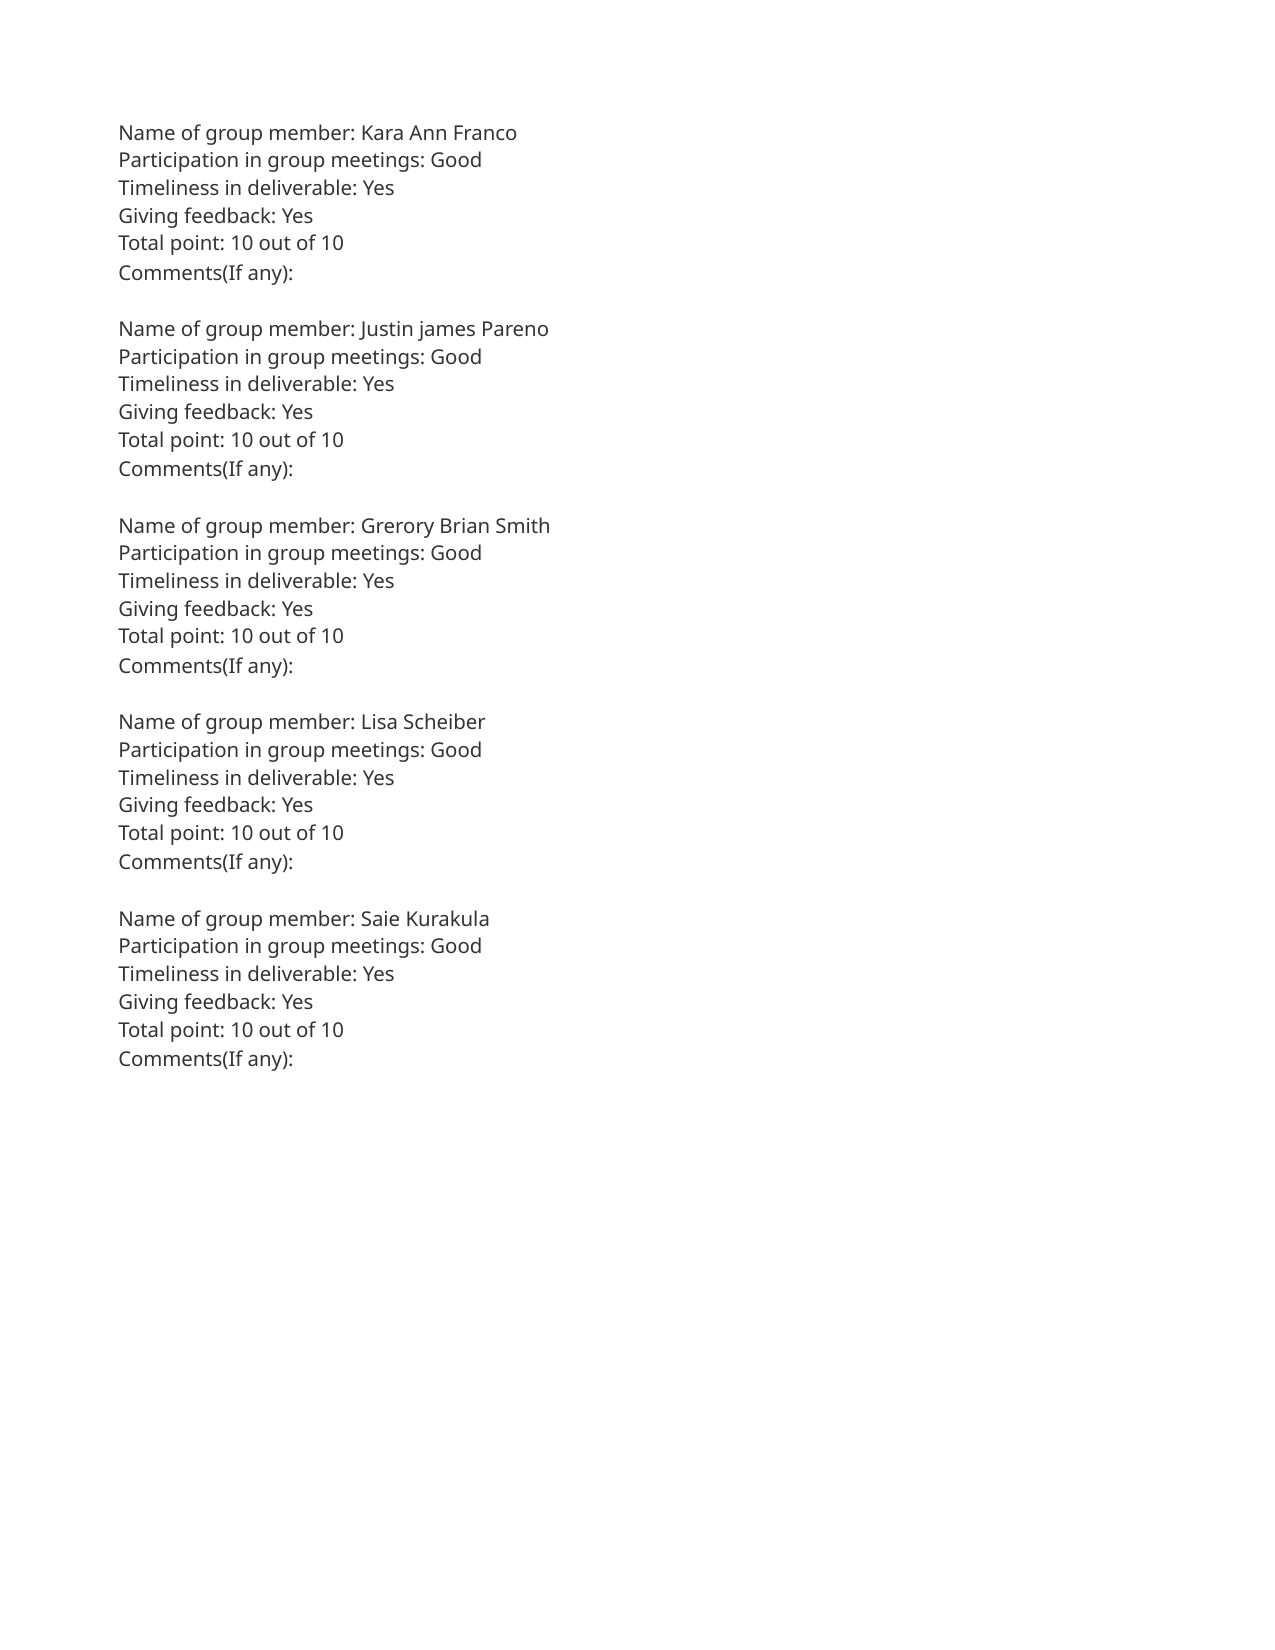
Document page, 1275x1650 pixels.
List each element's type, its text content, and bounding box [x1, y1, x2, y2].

text Name of group member: Lisa Scheiber Participation in group meetings: Good Timeliness in deliverable: Yes Giving feedback: Yes Total point: 10 out of 10 Comments(If any): [118, 679, 1157, 876]
text Name of group member: Grerory Brian Smith Participation in group meetings: Good Timeliness in deliverable: Yes Giving feedback: Yes Total point: 10 out of 10 Comments(If any): [118, 482, 1157, 679]
text Name of group member: Kara Ann Franco Participation in group meetings: Good Timeliness in deliverable: Yes Giving feedback: Yes Total point: 10 out of 10 Comments(If any): [118, 118, 1157, 286]
text Name of group member: Saie Kurakula Participation in group meetings: Good Timeliness in deliverable: Yes Giving feedback: Yes Total point: 10 out of 10 Comments(If any): [118, 876, 1157, 1072]
text Name of group member: Justin james Pareno Participation in group meetings: Good Timeliness in deliverable: Yes Giving feedback: Yes Total point: 10 out of 10 Comments(If any): [118, 286, 1157, 482]
